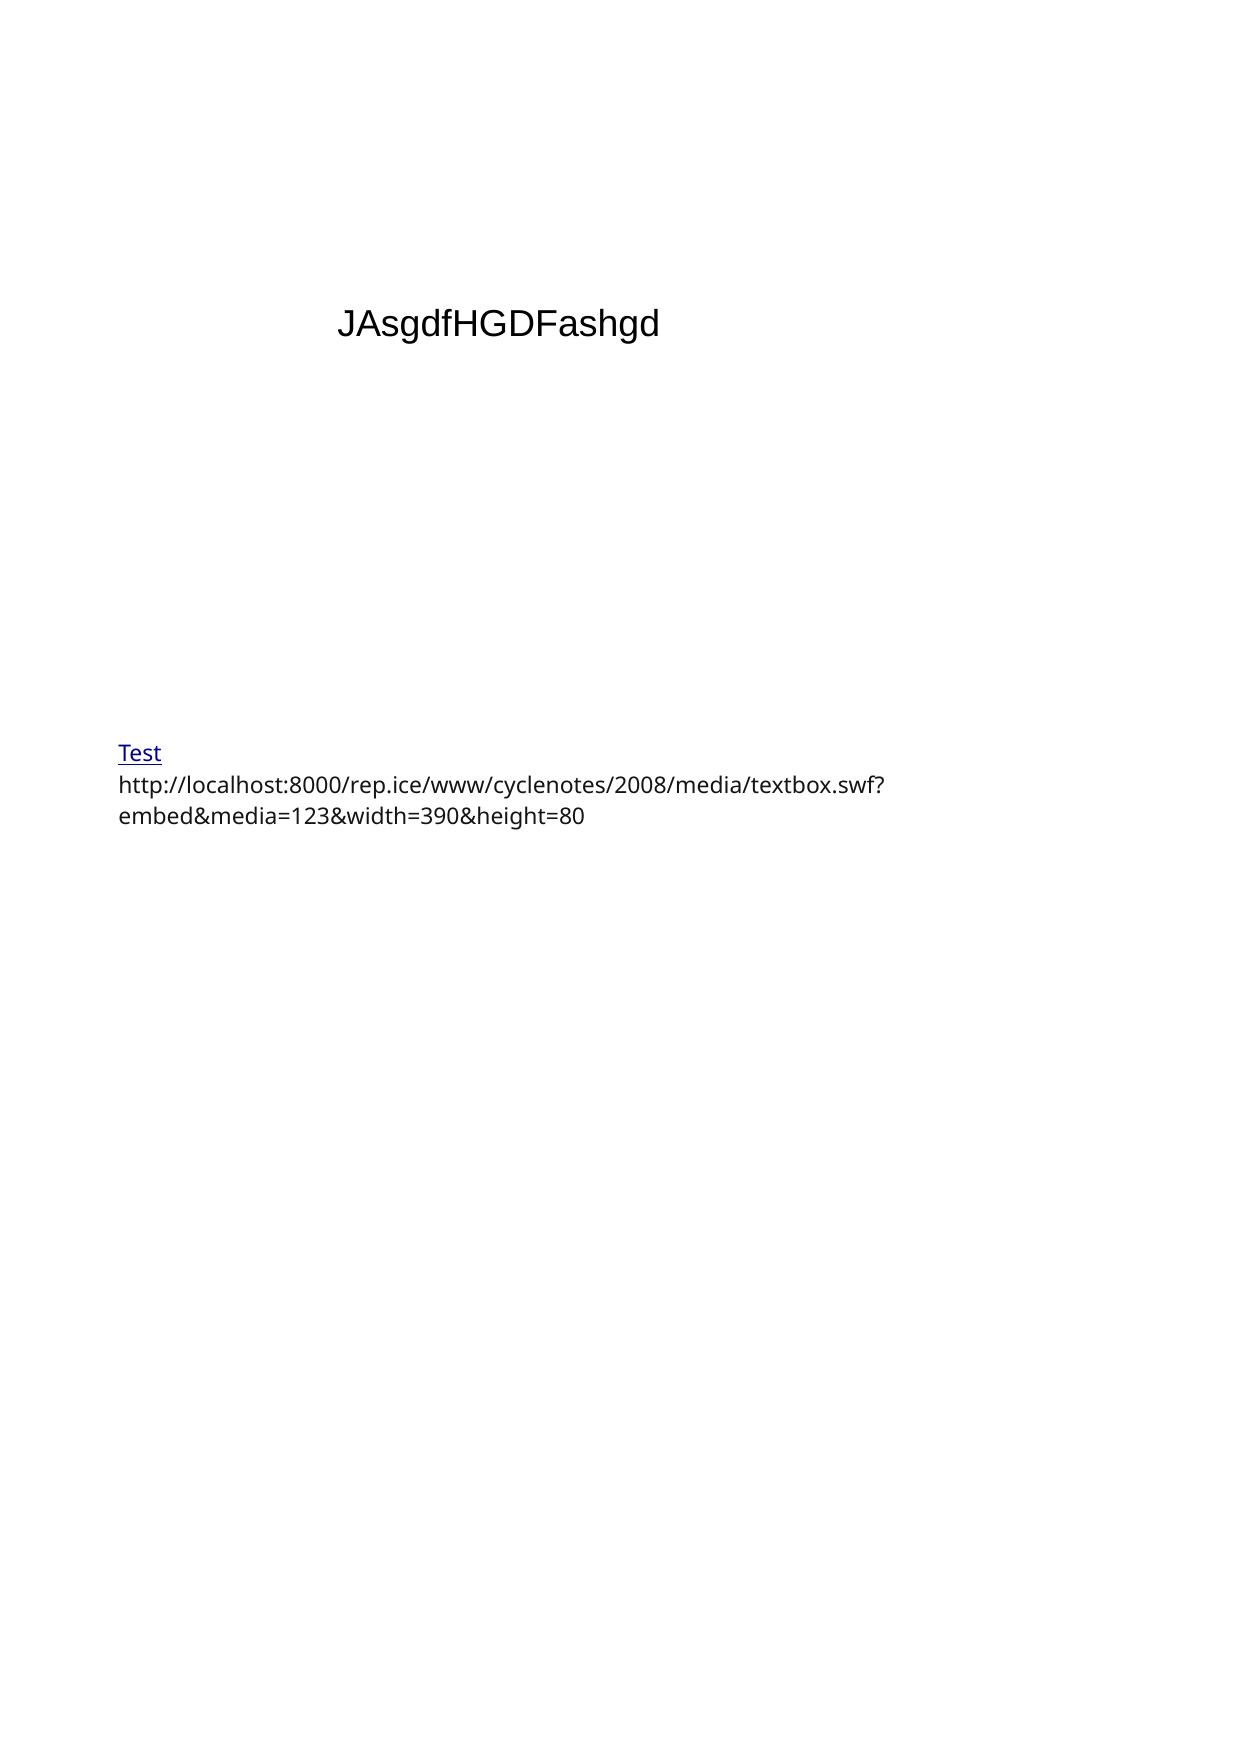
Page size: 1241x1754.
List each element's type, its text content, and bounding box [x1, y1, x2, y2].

text Test [118, 147, 1122, 769]
text http://localhost:8000/rep.ice/www/cyclenotes/2008/media/textbox.swf?embed&media=123&width=390&height=80 [118, 769, 1122, 831]
